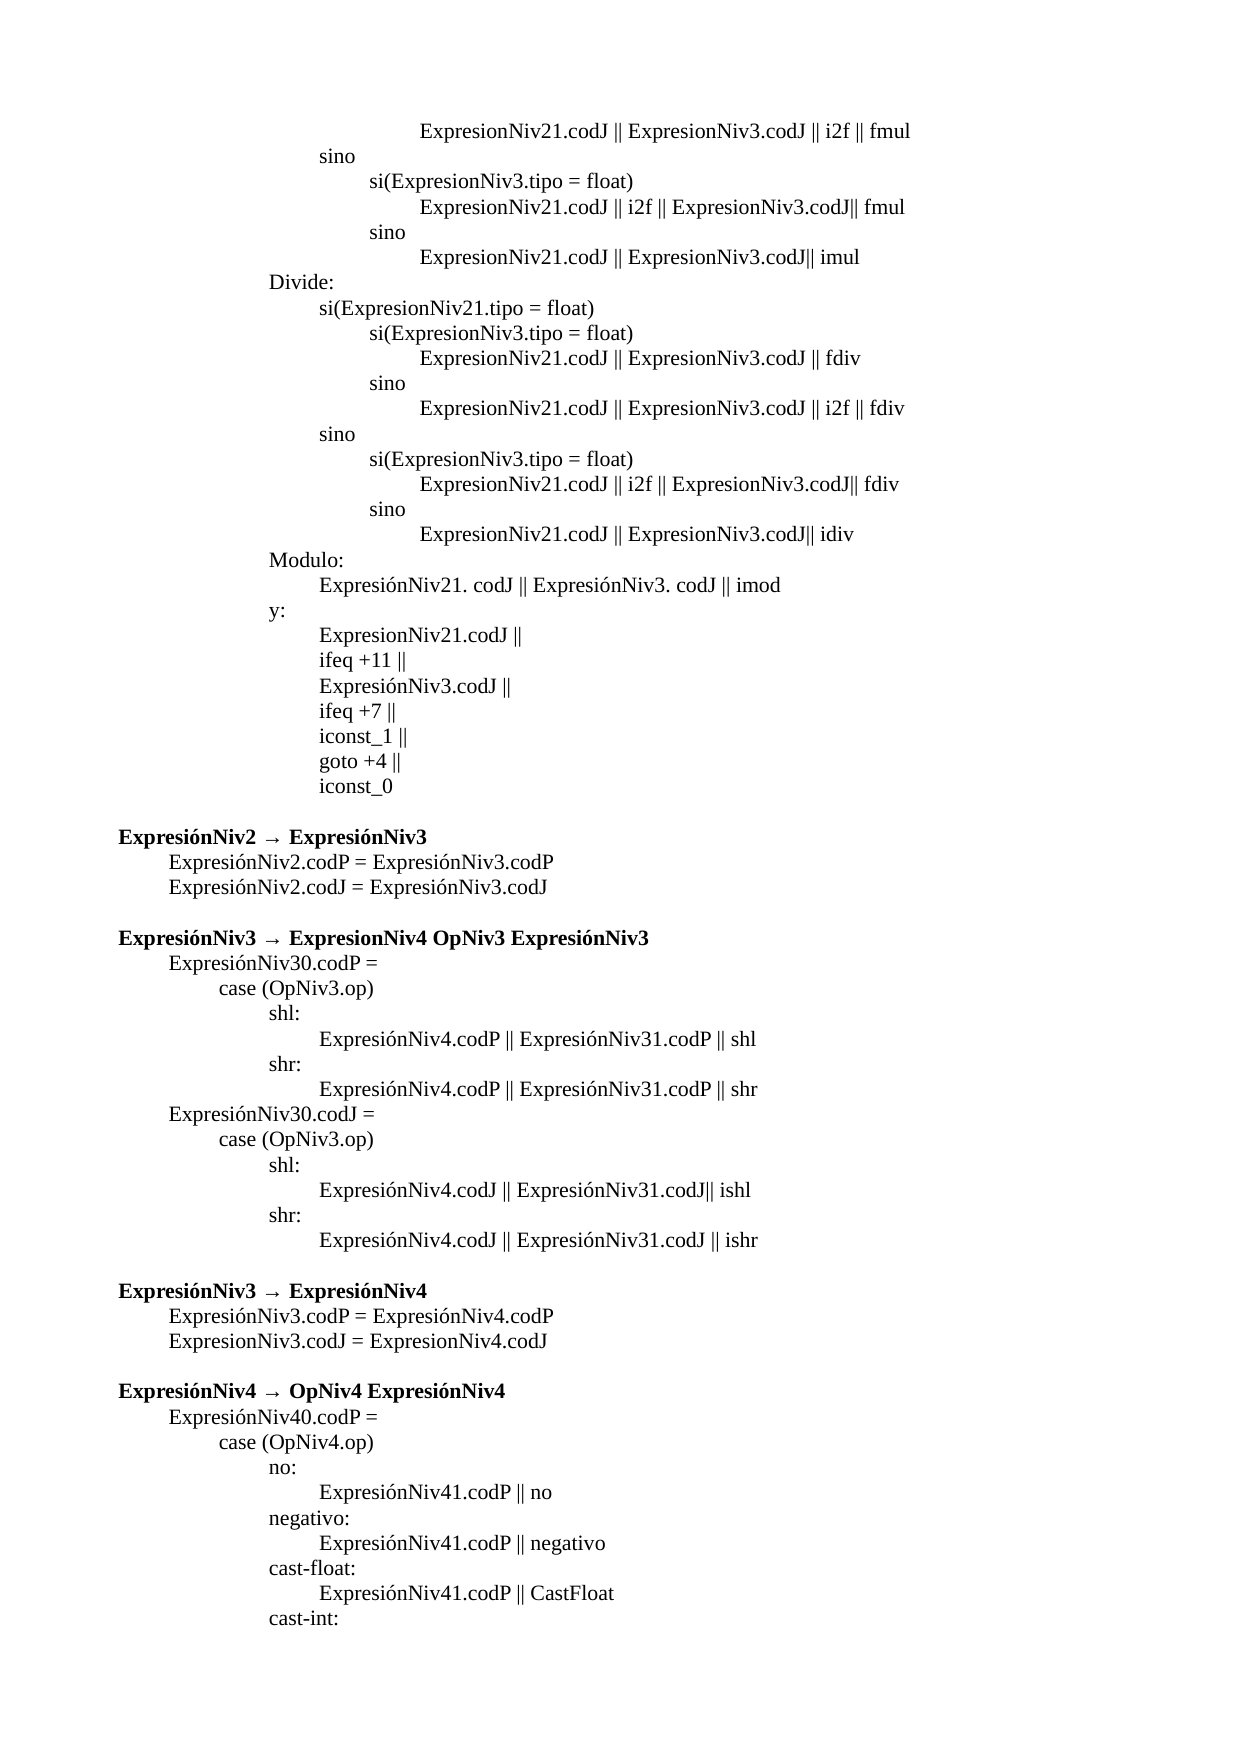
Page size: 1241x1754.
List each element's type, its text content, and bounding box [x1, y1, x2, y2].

text ExpresiónNiv3.codP = ExpresiónNiv4.codP [118, 1303, 1122, 1328]
text ExpresiónNiv4.codJ || ExpresiónNiv31.codJ|| ishl [118, 1177, 1122, 1202]
text cast-float: [118, 1555, 1122, 1580]
text Divide: [118, 269, 1122, 294]
text ExpresiónNiv41.codP || negativo [118, 1530, 1122, 1555]
text shr: [118, 1051, 1122, 1076]
text sino [118, 370, 1122, 395]
text sino [118, 143, 1122, 168]
text si(ExpresionNiv21.tipo = float) [118, 294, 1122, 320]
text sino [118, 496, 1122, 521]
text iconst_0 [118, 773, 1122, 799]
text ExpresiónNiv4 → OpNiv4 ExpresiónNiv4 [118, 1378, 1122, 1404]
text sino [118, 219, 1122, 244]
text ExpresiónNiv4.codP || ExpresiónNiv31.codP || shl [118, 1026, 1122, 1051]
text cast-int: [118, 1605, 1122, 1631]
text case (OpNiv4.op) [118, 1429, 1122, 1454]
text ExpresionNiv21.codJ || ExpresionNiv3.codJ || i2f || fdiv [118, 395, 1122, 421]
text ExpresionNiv21.codJ || ExpresionNiv3.codJ|| imul [118, 244, 1122, 269]
text ExpresiónNiv40.codP = [118, 1404, 1122, 1429]
text shr: [118, 1202, 1122, 1227]
text si(ExpresionNiv3.tipo = float) [118, 320, 1122, 345]
text ExpresionNiv21.codJ || ExpresionNiv3.codJ || i2f || fmul [118, 118, 1122, 143]
text ifeq +11 || [118, 647, 1122, 673]
text ExpresiónNiv2.codP = ExpresiónNiv3.codP [118, 849, 1122, 874]
text goto +4 || [118, 748, 1122, 773]
text ExpresiónNiv41.codP || CastFloat [118, 1580, 1122, 1605]
text si(ExpresionNiv3.tipo = float) [118, 168, 1122, 194]
text Modulo: [118, 547, 1122, 572]
text ifeq +7 || [118, 698, 1122, 723]
text ExpresiónNiv30.codP = [118, 950, 1122, 975]
text ExpresiónNiv3 → ExpresionNiv4 OpNiv3 ExpresiónNiv3 [118, 925, 1122, 950]
text sino [118, 421, 1122, 446]
text ExpresionNiv21.codJ || [118, 622, 1122, 647]
text ExpresiónNiv4.codJ || ExpresiónNiv31.codJ || ishr [118, 1227, 1122, 1252]
text shl: [118, 1152, 1122, 1177]
text negativo: [118, 1504, 1122, 1530]
text y: [118, 597, 1122, 622]
text case (OpNiv3.op) [118, 975, 1122, 1000]
text ExpresiónNiv3.codJ || [118, 673, 1122, 698]
text ExpresiónNiv30.codJ = [118, 1101, 1122, 1126]
text ExpresiónNiv2 → ExpresiónNiv3 [118, 824, 1122, 849]
text ExpresiónNiv21. codJ || ExpresiónNiv3. codJ || imod [118, 572, 1122, 597]
text ExpresionNiv21.codJ || ExpresionNiv3.codJ || fdiv [118, 345, 1122, 370]
text iconst_1 || [118, 723, 1122, 748]
text ExpresionNiv21.codJ || i2f || ExpresionNiv3.codJ|| fmul [118, 194, 1122, 219]
text si(ExpresionNiv3.tipo = float) [118, 446, 1122, 471]
text ExpresiónNiv41.codP || no [118, 1479, 1122, 1504]
text shl: [118, 1000, 1122, 1026]
text case (OpNiv3.op) [118, 1126, 1122, 1152]
text no: [118, 1454, 1122, 1479]
text ExpresionNiv21.codJ || i2f || ExpresionNiv3.codJ|| fdiv [118, 471, 1122, 496]
text ExpresionNiv3.codJ = ExpresionNiv4.codJ [118, 1328, 1122, 1353]
text ExpresiónNiv2.codJ = ExpresiónNiv3.codJ [118, 874, 1122, 899]
text ExpresionNiv21.codJ || ExpresionNiv3.codJ|| idiv [118, 521, 1122, 547]
text ExpresiónNiv3 → ExpresiónNiv4 [118, 1278, 1122, 1303]
text ExpresiónNiv4.codP || ExpresiónNiv31.codP || shr [118, 1076, 1122, 1101]
